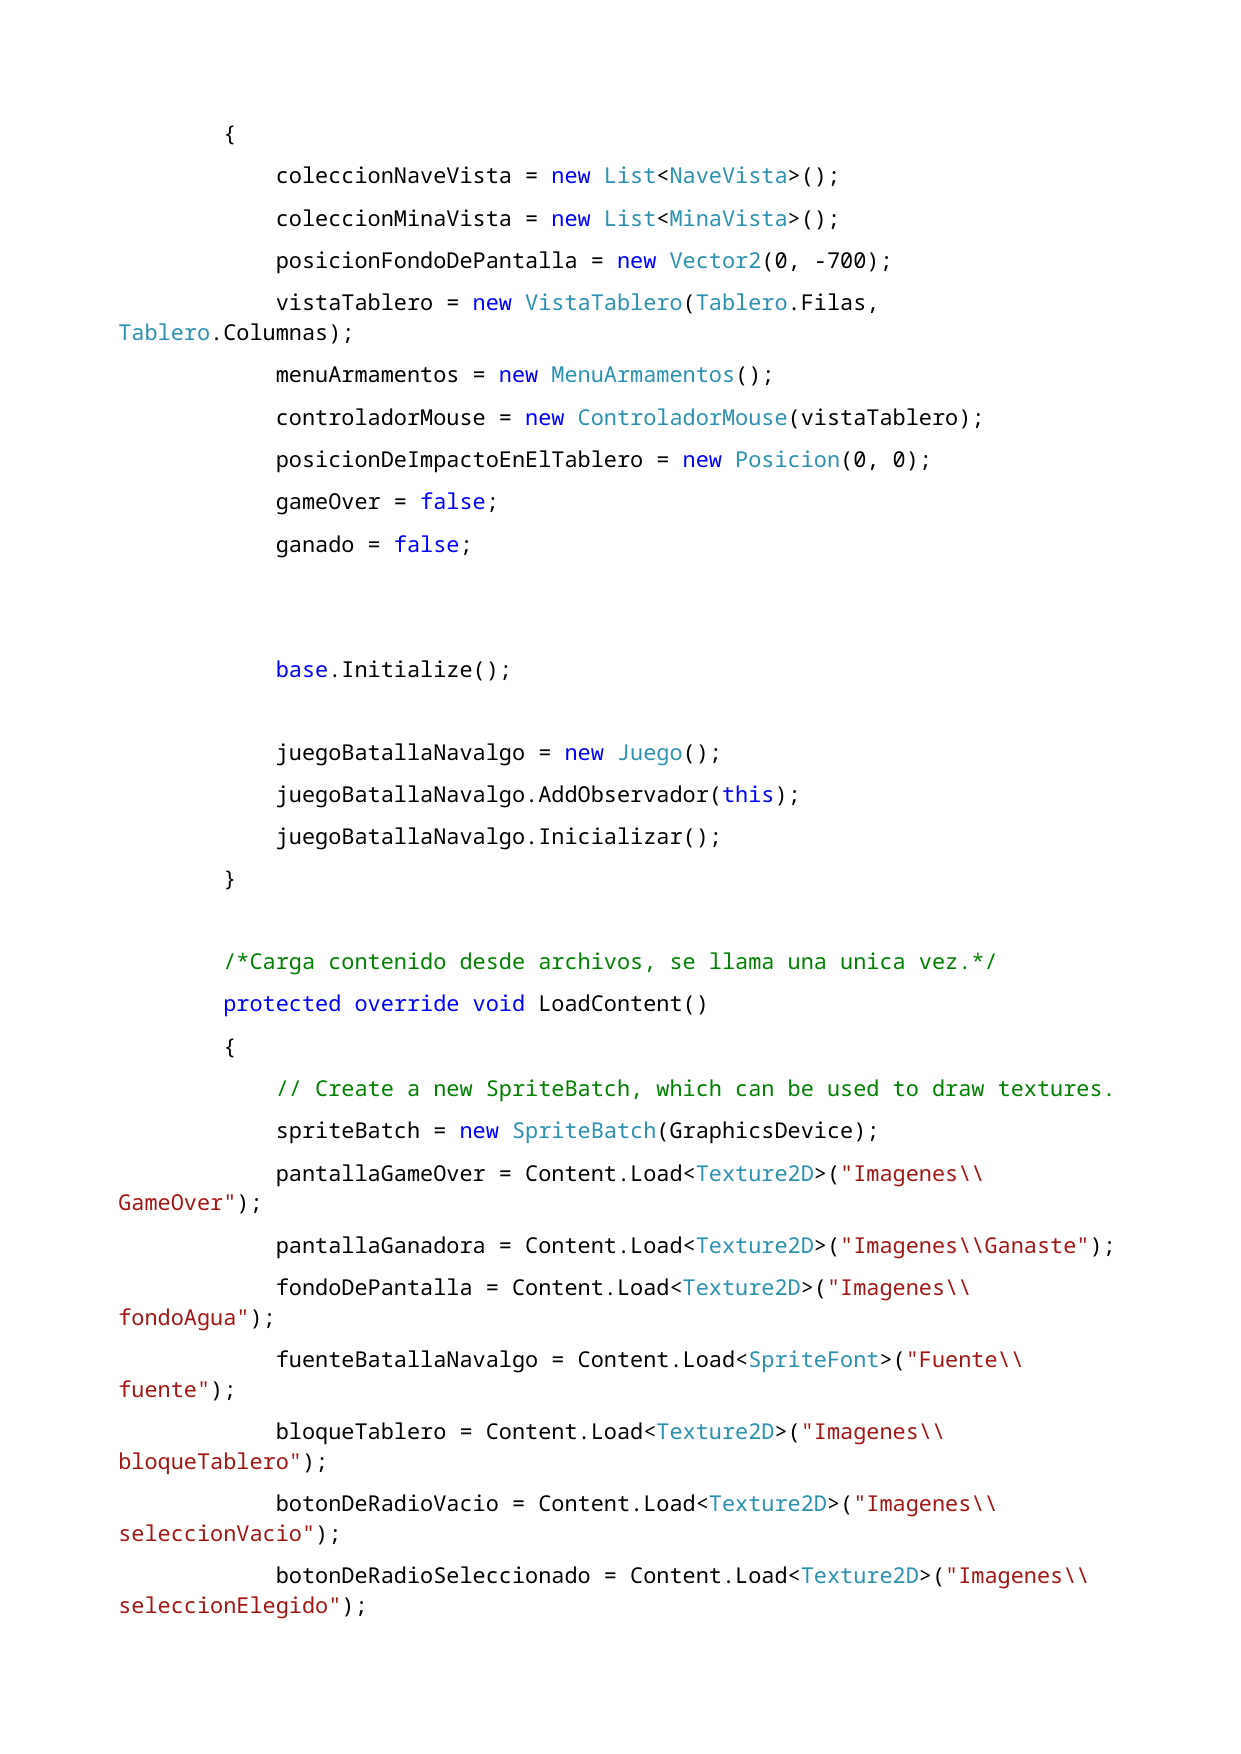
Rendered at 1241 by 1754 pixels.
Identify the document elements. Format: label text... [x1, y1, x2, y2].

text gameOver = false; [118, 486, 1122, 516]
text controladorMouse = new ControladorMouse(vistaTablero); [118, 402, 1122, 431]
text vistaTablero = new VistaTablero(Tablero.Filas, Tablero.Columnas); [118, 287, 1122, 347]
text { [118, 1031, 1122, 1061]
text juegoBatallaNavalgo.AddObservador(this); [118, 779, 1122, 808]
text botonDeRadioVacio = Content.Load<Texture2D>("Imagenes\\seleccionVacio"); [118, 1488, 1122, 1548]
text /*Carga contenido desde archivos, se llama una unica vez.*/ [118, 946, 1122, 976]
text // Create a new SpriteBatch, which can be used to draw textures. [118, 1073, 1122, 1103]
text spriteBatch = new SpriteBatch(GraphicsDevice); [118, 1115, 1122, 1145]
text pantallaGanadora = Content.Load<Texture2D>("Imagenes\\Ganaste"); [118, 1230, 1122, 1259]
text pantallaGameOver = Content.Load<Texture2D>("Imagenes\\GameOver"); [118, 1158, 1122, 1217]
text fondoDePantalla = Content.Load<Texture2D>("Imagenes\\fondoAgua"); [118, 1272, 1122, 1332]
text juegoBatallaNavalgo = new Juego(); [118, 736, 1122, 766]
text { [118, 118, 1122, 148]
text base.Initialize(); [118, 654, 1122, 683]
text fuenteBatallaNavalgo = Content.Load<SpriteFont>("Fuente\\fuente"); [118, 1344, 1122, 1404]
text coleccionNaveVista = new List<NaveVista>(); [118, 160, 1122, 190]
text ganado = false; [118, 528, 1122, 558]
text posicionFondoDePantalla = new Vector2(0, -700); [118, 245, 1122, 275]
text posicionDeImpactoEnElTablero = new Posicion(0, 0); [118, 444, 1122, 474]
text bloqueTablero = Content.Load<Texture2D>("Imagenes\\bloqueTablero"); [118, 1416, 1122, 1476]
text juegoBatallaNavalgo.Inicializar(); [118, 821, 1122, 851]
text coleccionMinaVista = new List<MinaVista>(); [118, 203, 1122, 232]
text protected override void LoadContent() [118, 988, 1122, 1018]
text } [118, 863, 1122, 893]
text botonDeRadioSeleccionado = Content.Load<Texture2D>("Imagenes\\seleccionElegido"); [118, 1560, 1122, 1620]
text menuArmamentos = new MenuArmamentos(); [118, 359, 1122, 389]
